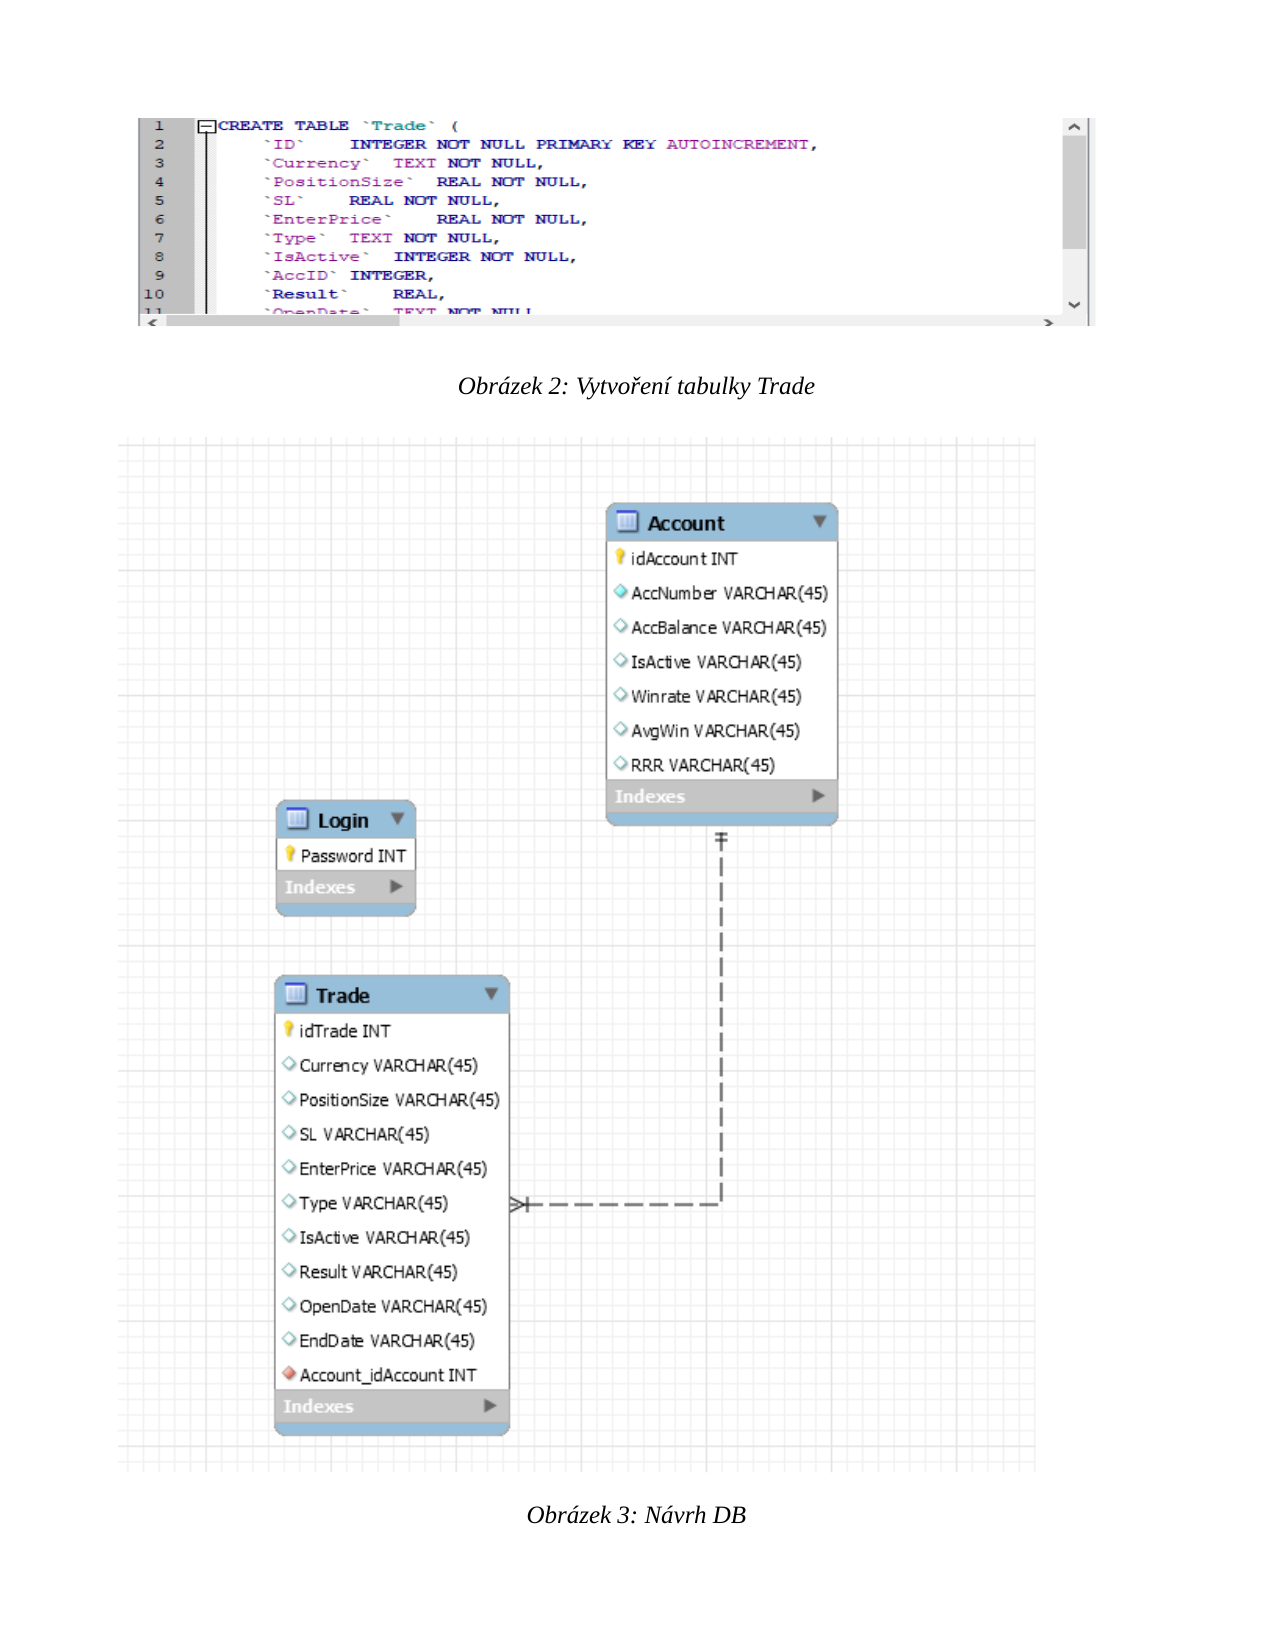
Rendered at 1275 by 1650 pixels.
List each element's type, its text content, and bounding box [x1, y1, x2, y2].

text Obrázek 2: Vytvoření tabulky Trade [118, 371, 1157, 400]
text Obrázek 3: Návrh DB [118, 1500, 1157, 1529]
